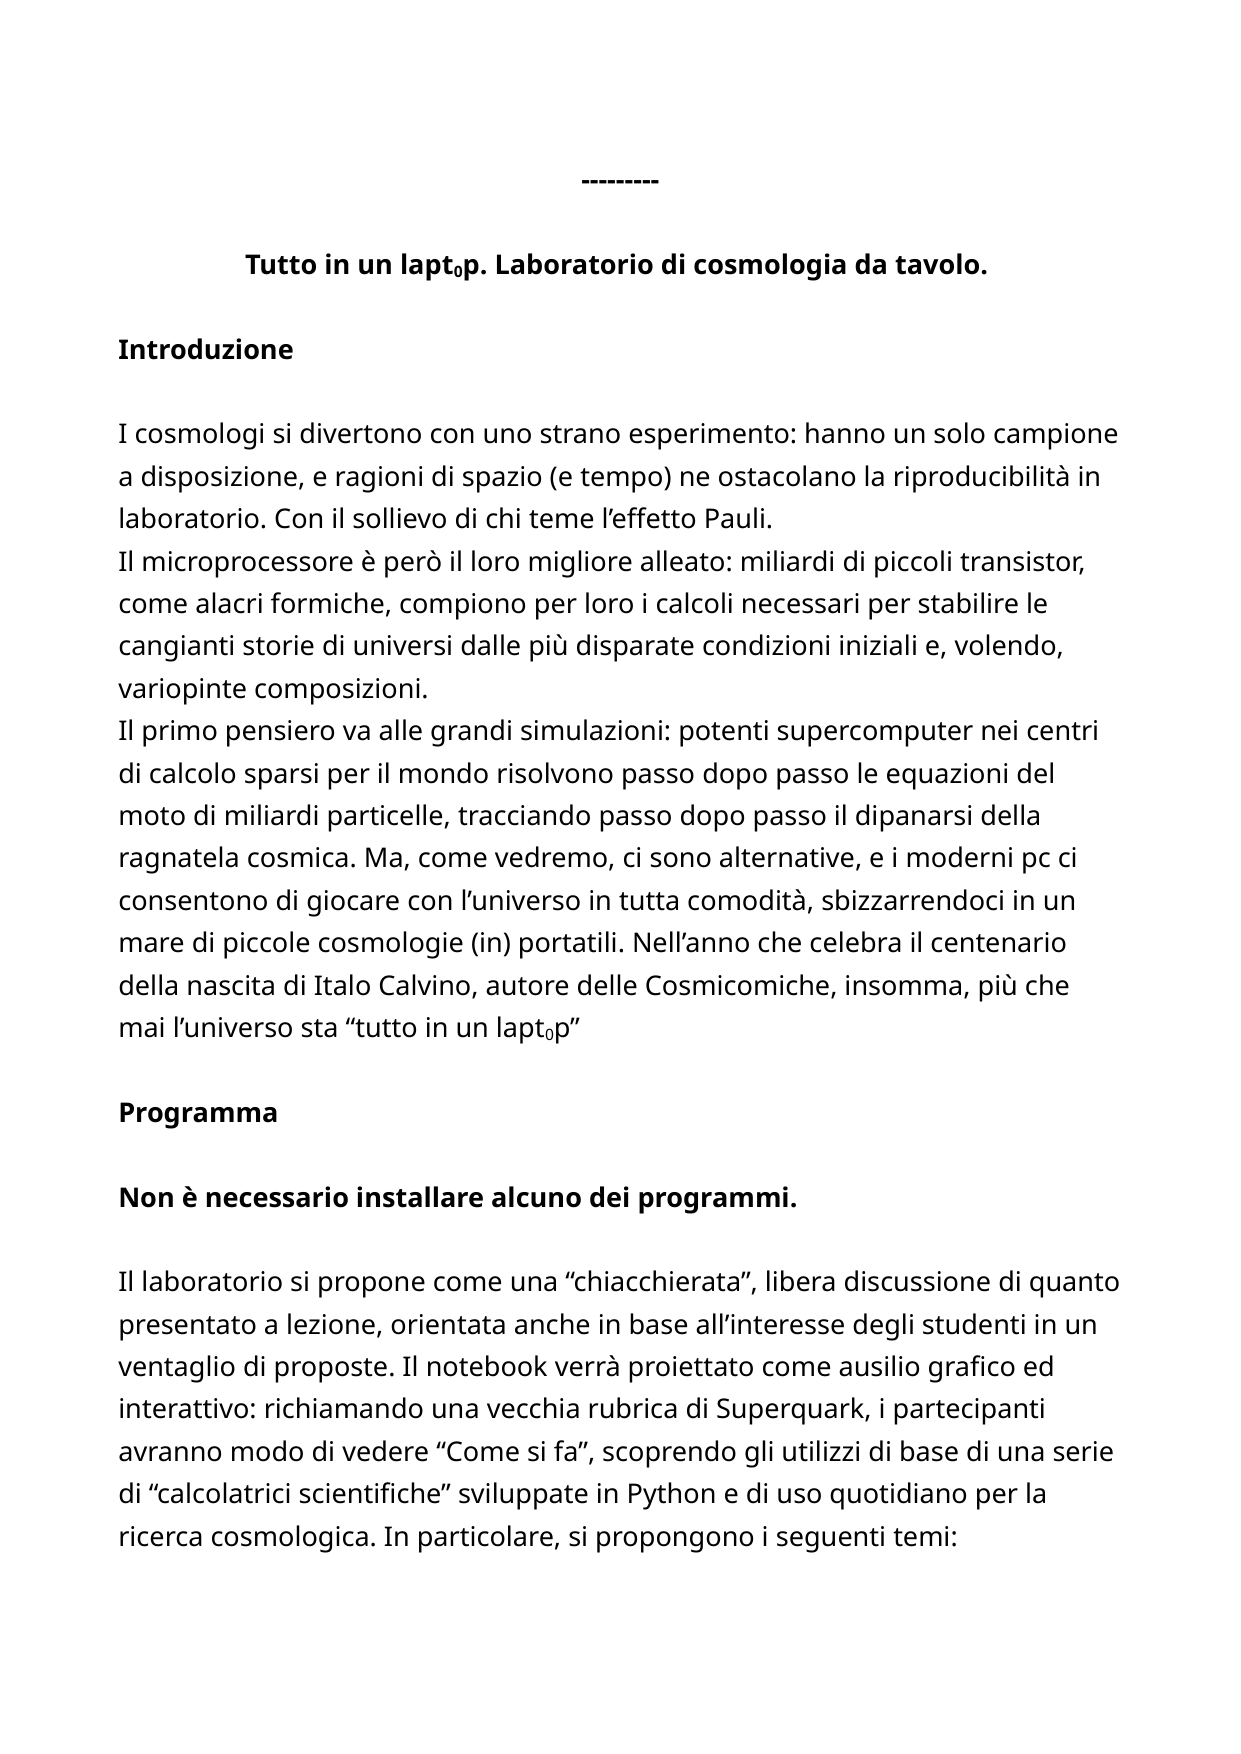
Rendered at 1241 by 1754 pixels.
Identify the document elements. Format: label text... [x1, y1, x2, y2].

text I cosmologi si divertono con uno strano esperimento: hanno un solo campione a disposizione, e ragioni di spazio (e tempo) ne ostacolano la riproducibilità in laboratorio. Con il sollievo di chi teme l’effetto Pauli. [118, 415, 1122, 537]
text Il microprocessore è però il loro migliore alleato: miliardi di piccoli transistor, come alacri formiche, compiono per loro i calcoli necessari per stabilire le cangianti storie di universi dalle più disparate condizioni iniziali e, volendo, variopinte composizioni. [118, 542, 1122, 706]
text Programma [118, 1093, 1122, 1130]
text Il laboratorio si propone come una “chiacchierata”, libera discussione di quanto presentato a lezione, orientata anche in base all’interesse degli studenti in un ventaglio di proposte. Il notebook verrà proiettato come ausilio grafico ed interattivo: richiamando una vecchia rubrica di Superquark, i partecipanti avranno modo di vedere “Come si fa”, scoprendo gli utilizzi di base di una serie di “calcolatrici scientifiche” sviluppate in Python e di uso quotidiano per la ricerca cosmologica. In particolare, si propongono i seguenti temi: [118, 1263, 1122, 1554]
text Introduzione [118, 330, 1122, 367]
text Il primo pensiero va alle grandi simulazioni: potenti supercomputer nei centri di calcolo sparsi per il mondo risolvono passo dopo passo le equazioni del moto di miliardi particelle, tracciando passo dopo passo il dipanarsi della ragnatela cosmica. Ma, come vedremo, ci sono alternative, e i moderni pc ci consentono di giocare con l’universo in tutta comodità, sbizzarrendoci in un mare di piccole cosmologie (in) portatili. Nell’anno che celebra il centenario della nascita di Italo Calvino, autore delle Cosmicomiche, insomma, più che mai l’universo sta “tutto in un lapt0p” [118, 712, 1122, 1045]
text Non è necessario installare alcuno dei programmi. [118, 1178, 1122, 1215]
text --------- [118, 161, 1122, 197]
text Tutto in un lapt0p. Laboratorio di cosmologia da tavolo. [118, 245, 1122, 282]
